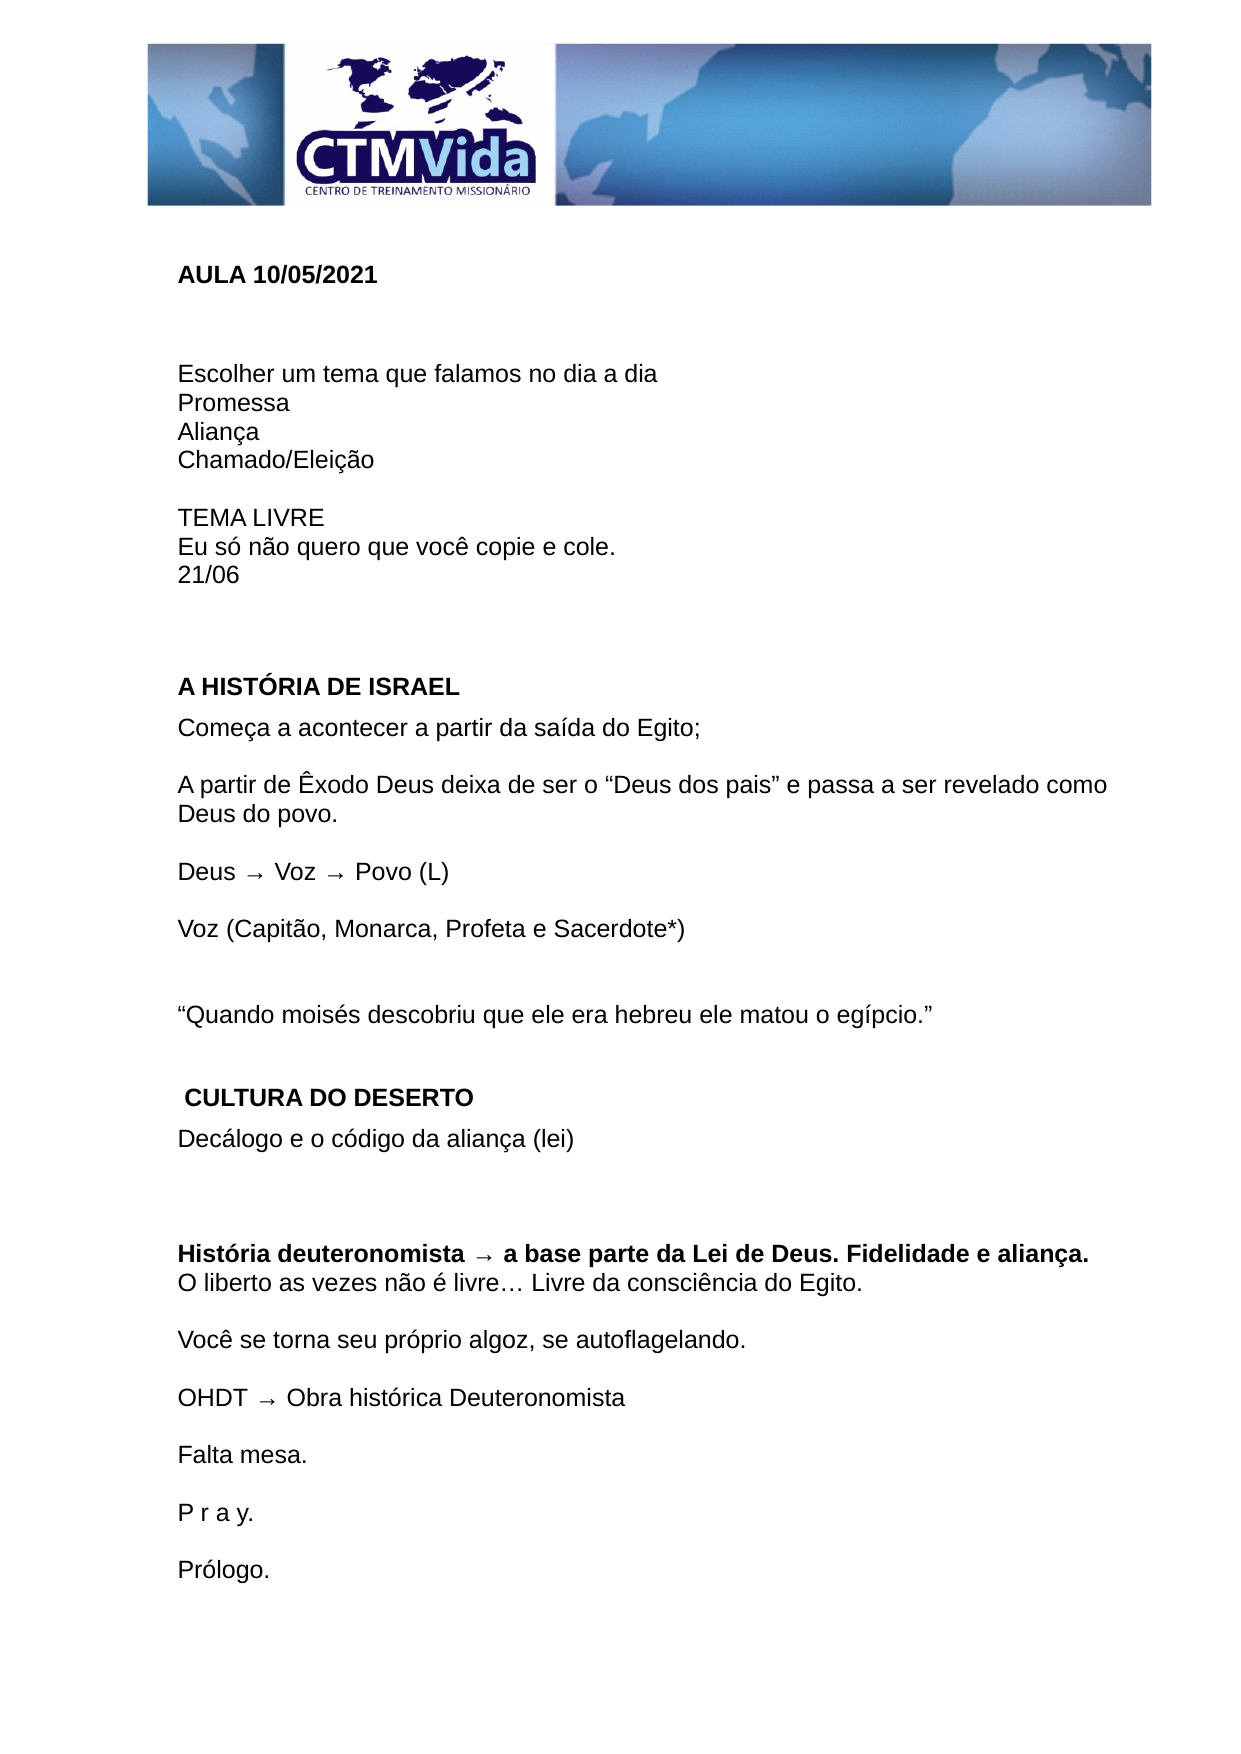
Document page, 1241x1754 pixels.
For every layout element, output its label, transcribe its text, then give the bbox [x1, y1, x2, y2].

text História deuteronomista → a base parte da Lei de Deus. Fidelidade e aliança. [177, 1239, 1122, 1268]
text P r a y. [177, 1498, 1122, 1527]
text Começa a acontecer a partir da saída do Egito; [177, 713, 1122, 742]
text Você se torna seu próprio algoz, se autoflagelando. [177, 1325, 1122, 1354]
picture [147, 43, 1152, 206]
subtitle AULA 10/05/2021 [177, 260, 1122, 289]
text OHDT → Obra histórica Deuteronomista [177, 1383, 1122, 1412]
text O liberto as vezes não é livre… Livre da consciência do Egito. [177, 1268, 1122, 1297]
subtitle Cultura do deserto [177, 1083, 1122, 1112]
text Aliança [177, 417, 1122, 445]
text Escolher um tema que falamos no dia a dia [177, 359, 1122, 388]
text 21/06 [177, 560, 1122, 589]
text Chamado/Eleição [177, 445, 1122, 474]
text Falta mesa. [177, 1440, 1122, 1469]
text Promessa [177, 388, 1122, 417]
subtitle A história de Israel [177, 672, 1122, 700]
text Deus → Voz → Povo (L) [177, 857, 1122, 885]
text “Quando moisés descobriu que ele era hebreu ele matou o egípcio.” [177, 1000, 1122, 1029]
text Decálogo e o código da aliança (lei) [177, 1124, 1122, 1153]
text A partir de Êxodo Deus deixa de ser o “Deus dos pais” e passa a ser revelado como Deus do povo. [177, 770, 1122, 828]
text Prólogo. [177, 1555, 1122, 1584]
text Eu só não quero que você copie e cole. [177, 532, 1122, 560]
text TEMA LIVRE [177, 503, 1122, 532]
text Voz (Capitão, Monarca, Profeta e Sacerdote*) [177, 914, 1122, 943]
